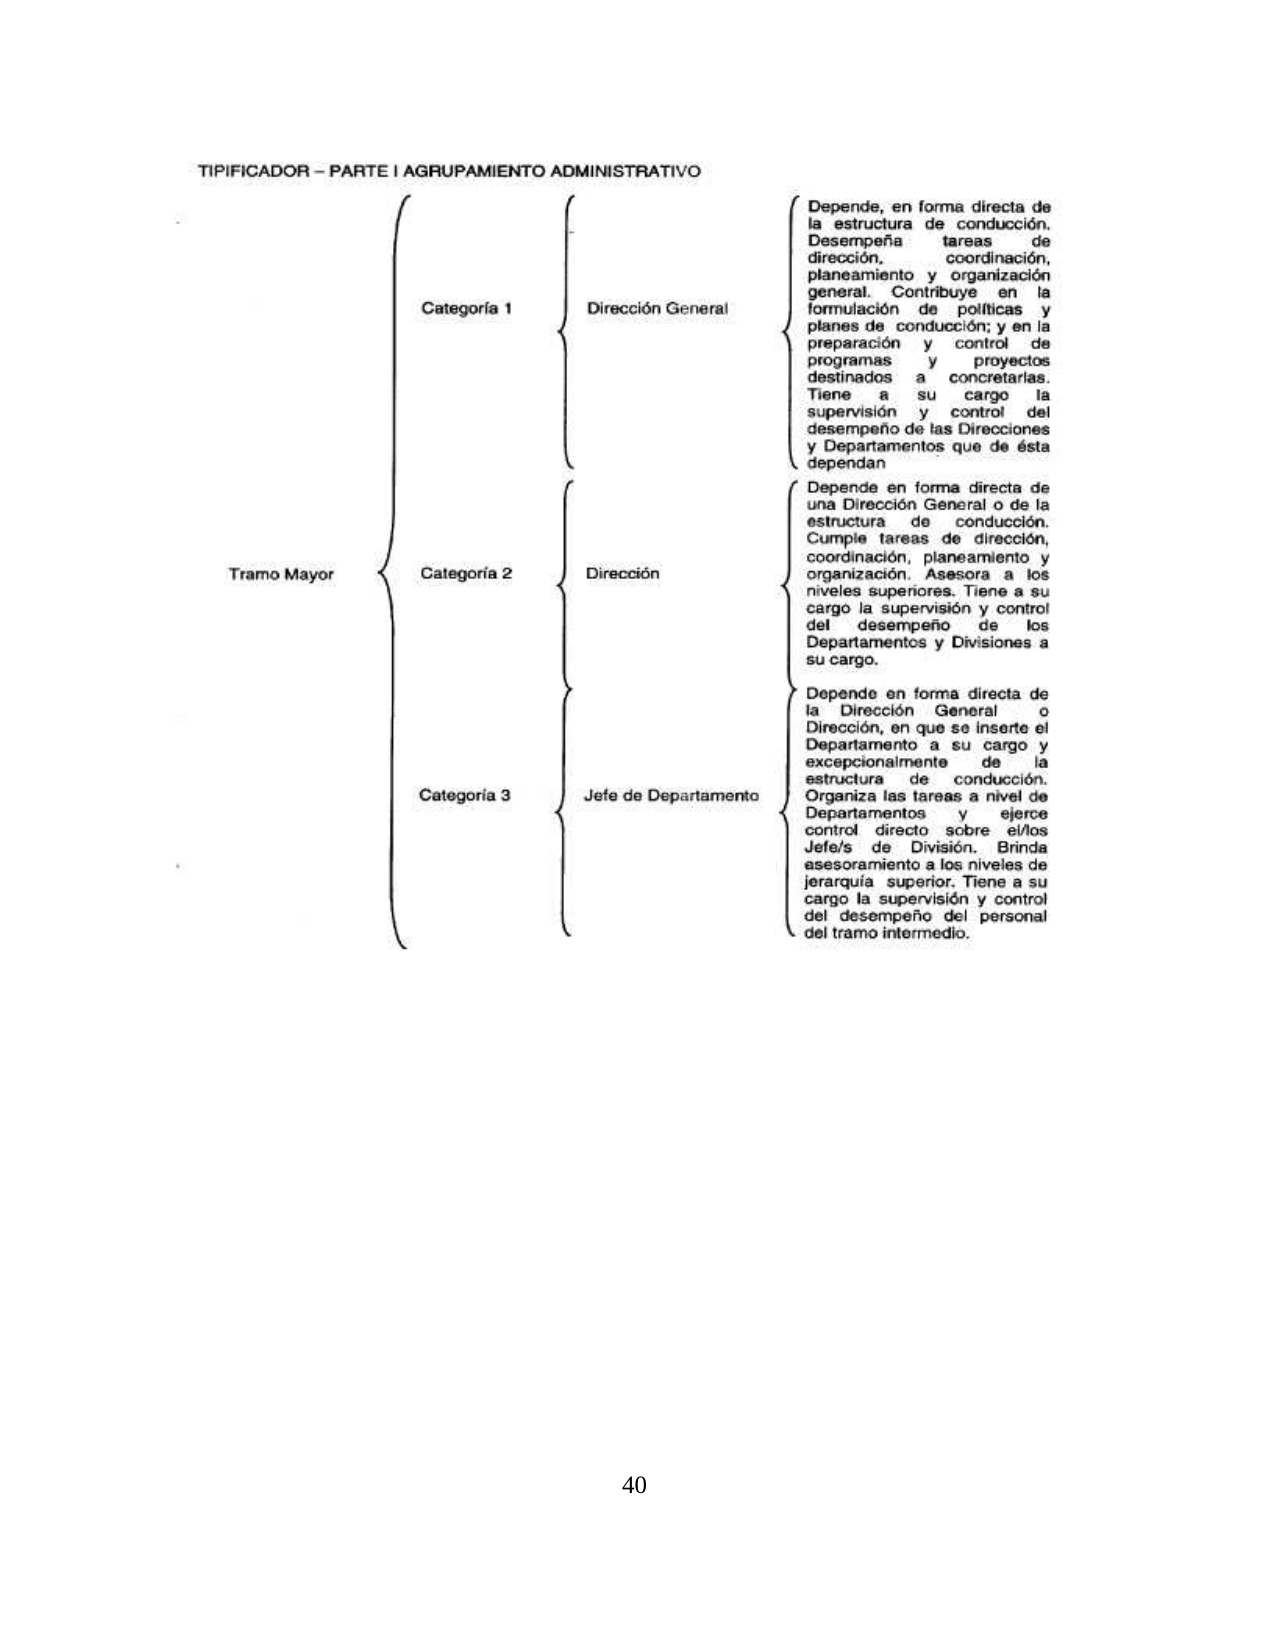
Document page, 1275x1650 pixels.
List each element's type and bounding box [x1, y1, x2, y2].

picture [150, 150, 1098, 965]
